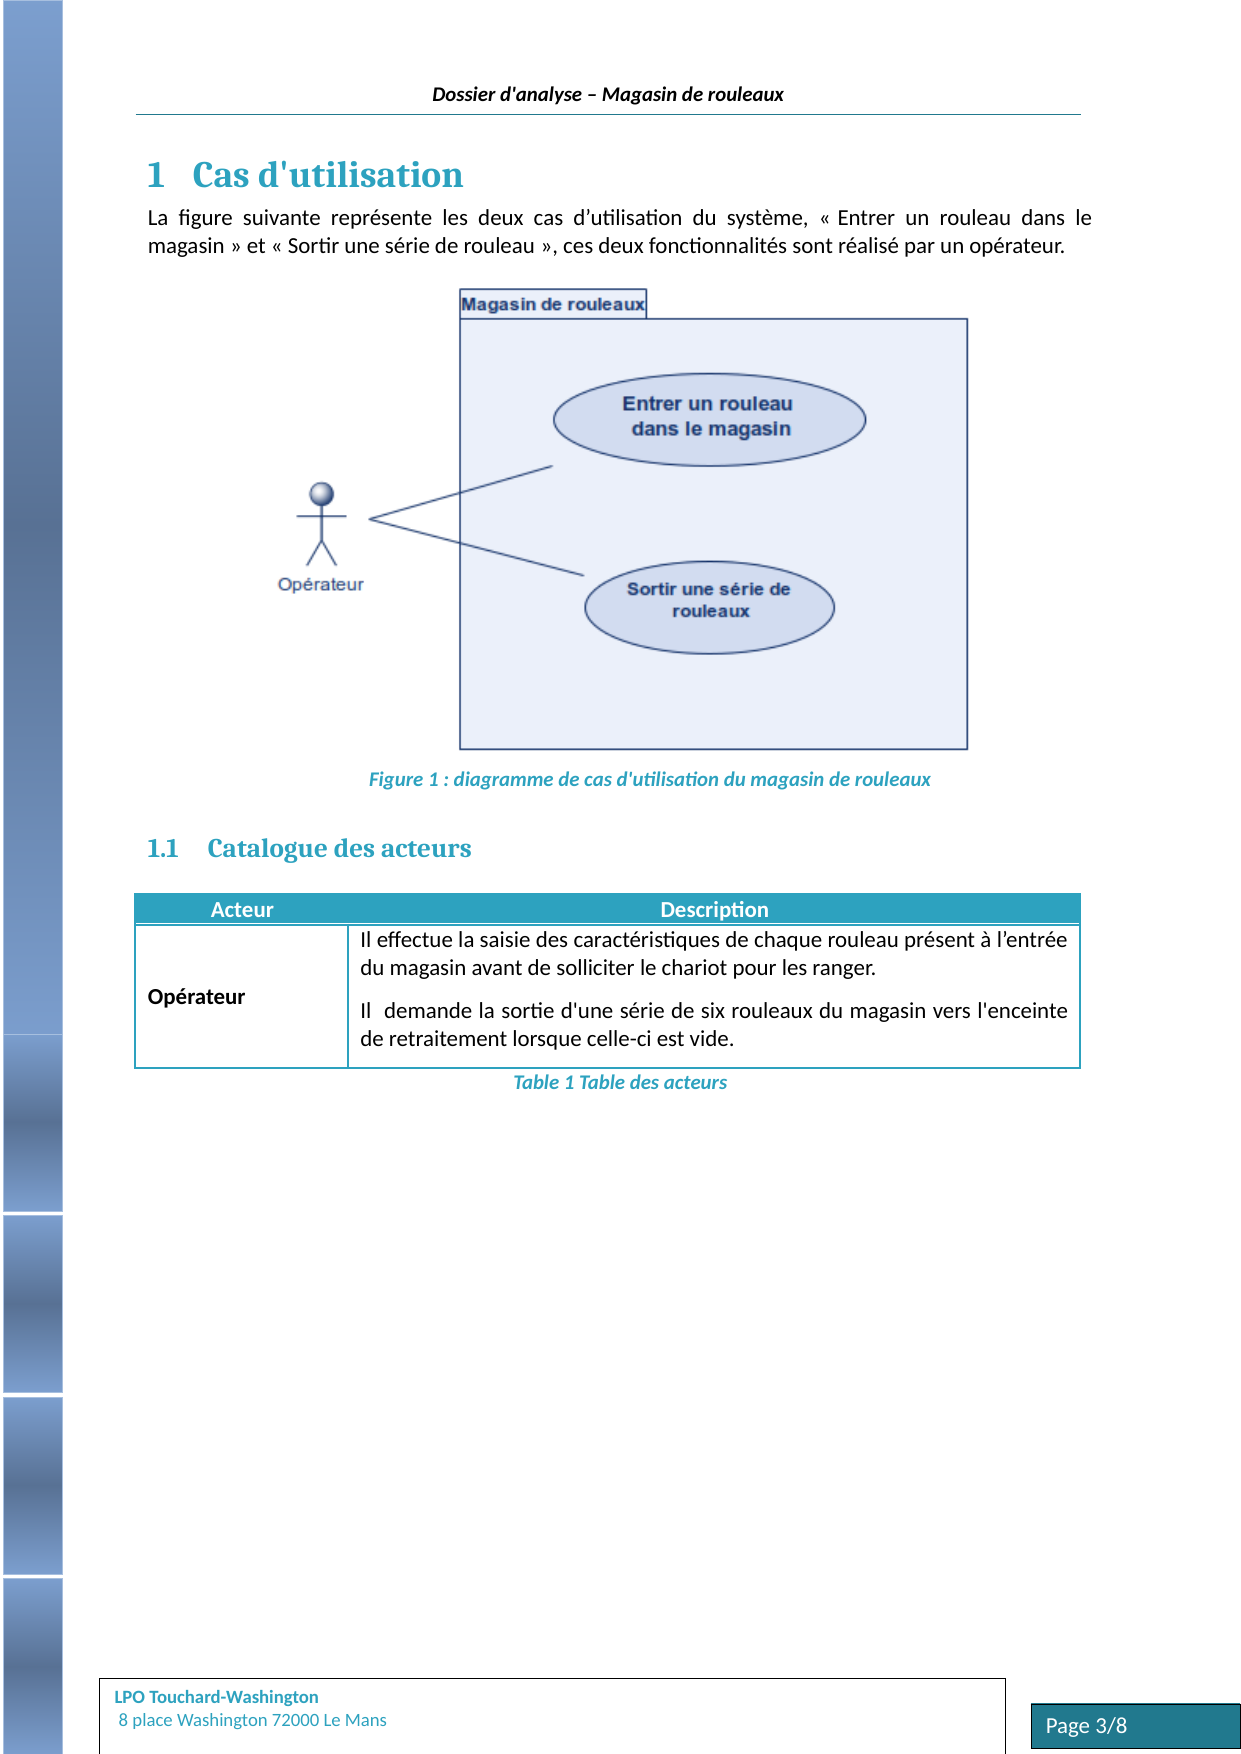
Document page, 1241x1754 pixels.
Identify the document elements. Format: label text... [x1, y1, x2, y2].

list Figure 1 : diagramme de cas d'utilisation du magasin de rouleaux [148, 274, 1093, 791]
table_header Description [348, 895, 1079, 923]
table_cell Opérateur [136, 926, 347, 1067]
subtitle Cas d'utilisation [148, 153, 1093, 197]
text La figure suivante représente les deux cas d’utilisation du système, « Entrer un rouleau dans le magasin » et « Sortir une série de rouleau », ces deux fonctionnalités sont réalisé par un opérateur. [148, 203, 1093, 259]
table_header Acteur [136, 895, 348, 923]
text Table 1 Table des acteurs [148, 1069, 1093, 1094]
picture [256, 273, 984, 766]
subtitle Catalogue des acteurs [148, 833, 1093, 864]
table_cell Il effectue la saisie des caractéristiques de chaque rouleau présent à l’entrée du magasin avant de solliciter le chariot pour les ranger. Il demande la sortie d'une série de six rouleaux du magasin vers l'enceinte de retraitement lorsque celle-ci est vide. [349, 926, 1079, 1067]
